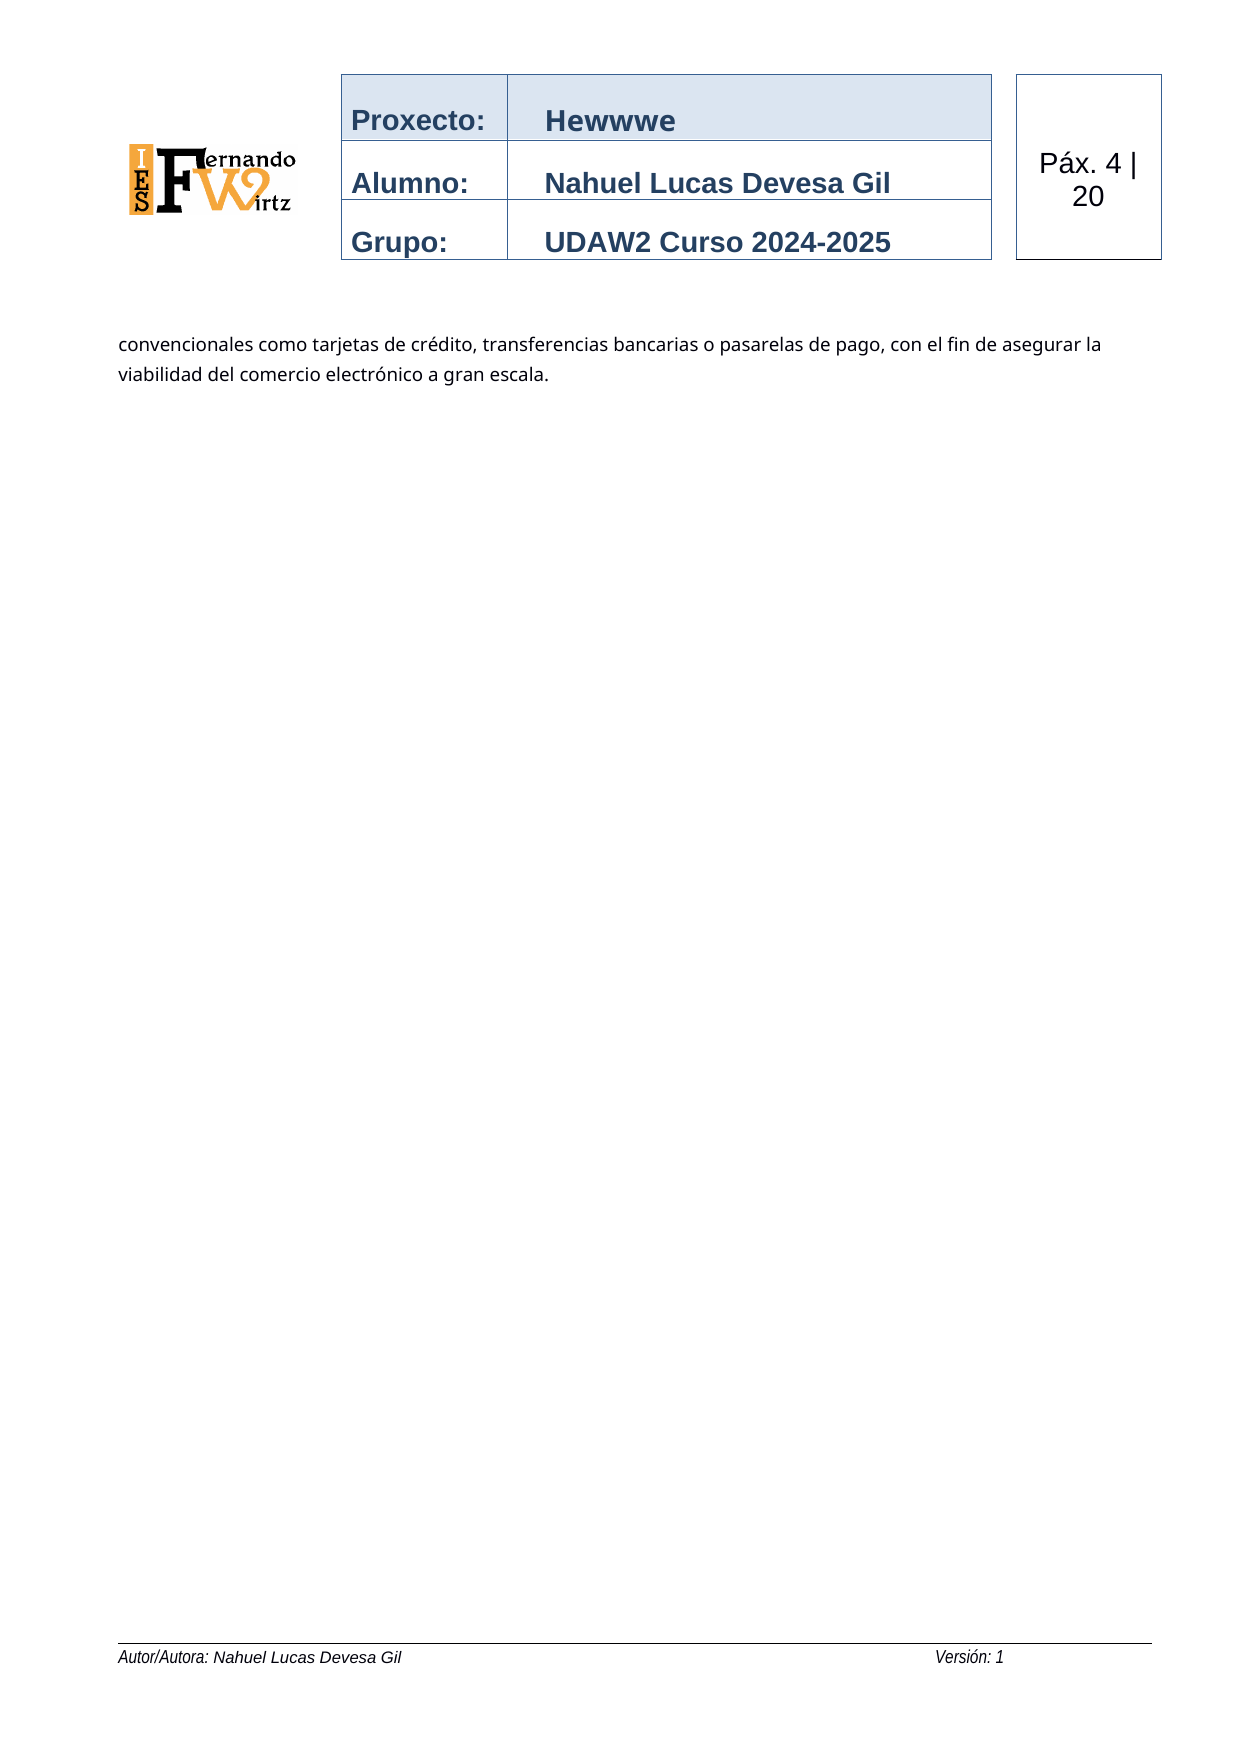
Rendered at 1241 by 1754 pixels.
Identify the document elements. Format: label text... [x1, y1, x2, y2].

text convencionales como tarjetas de crédito, transferencias bancarias o pasarelas de pago, con el fin de asegurar la viabilidad del comercio electrónico a gran escala. [118, 331, 1152, 387]
picture [129, 144, 299, 215]
